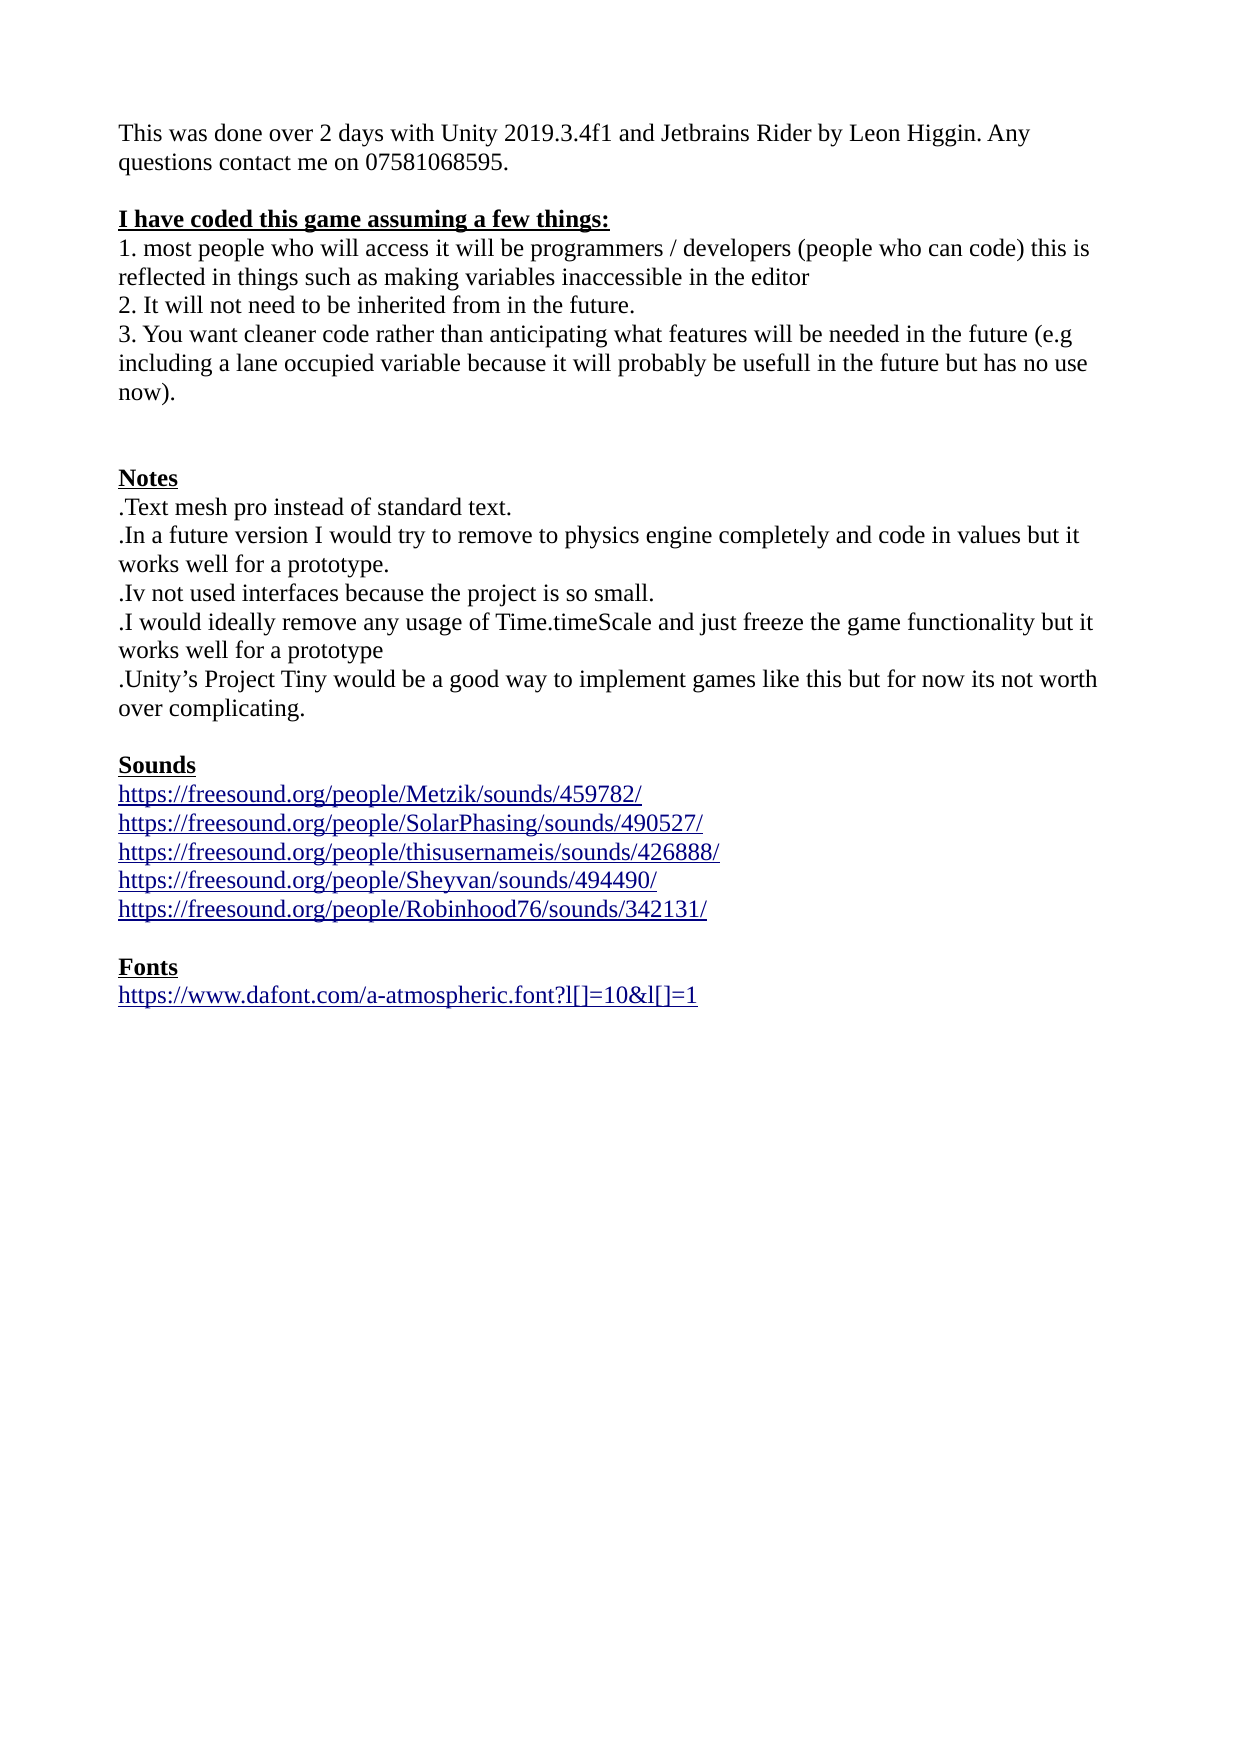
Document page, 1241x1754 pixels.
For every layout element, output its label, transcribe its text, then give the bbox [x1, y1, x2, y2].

text This was done over 2 days with Unity 2019.3.4f1 and Jetbrains Rider by Leon Higgin. Any questions contact me on 07581068595. I have coded this game assuming a few things: 1. most people who will access it will be programmers / developers (people who can code) this is reflected in things such as making variables inaccessible in the editor [118, 118, 1122, 291]
text https://freesound.org/people/thisusernameis/sounds/426888/ [118, 837, 1122, 866]
text Fonts https://www.dafont.com/a-atmospheric.font?l[]=10&l[]=1 [118, 923, 1122, 1009]
text 3. You want cleaner code rather than anticipating what features will be needed in the future (e.g including a lane occupied variable because it will probably be usefull in the future but has no use now). [118, 319, 1122, 406]
text https://freesound.org/people/SolarPhasing/sounds/490527/ [118, 808, 1122, 837]
text .Text mesh pro instead of standard text. [118, 492, 1122, 521]
text https://freesound.org/people/Sheyvan/sounds/494490/ [118, 866, 1122, 894]
text .In a future version I would try to remove to physics engine completely and code in values but it works well for a prototype. .Iv not used interfaces because the project is so small. [118, 521, 1122, 607]
text .Unity’s Project Tiny would be a good way to implement games like this but for now its not worth over complicating. Sounds https://freesound.org/people/Metzik/sounds/459782/ [118, 664, 1122, 808]
text https://freesound.org/people/Robinhood76/sounds/342131/ [118, 894, 1122, 923]
text .I would ideally remove any usage of Time.timeScale and just freeze the game functionality but it works well for a prototype [118, 607, 1122, 664]
text 2. It will not need to be inherited from in the future. [118, 291, 1122, 319]
text Notes [118, 434, 1122, 492]
